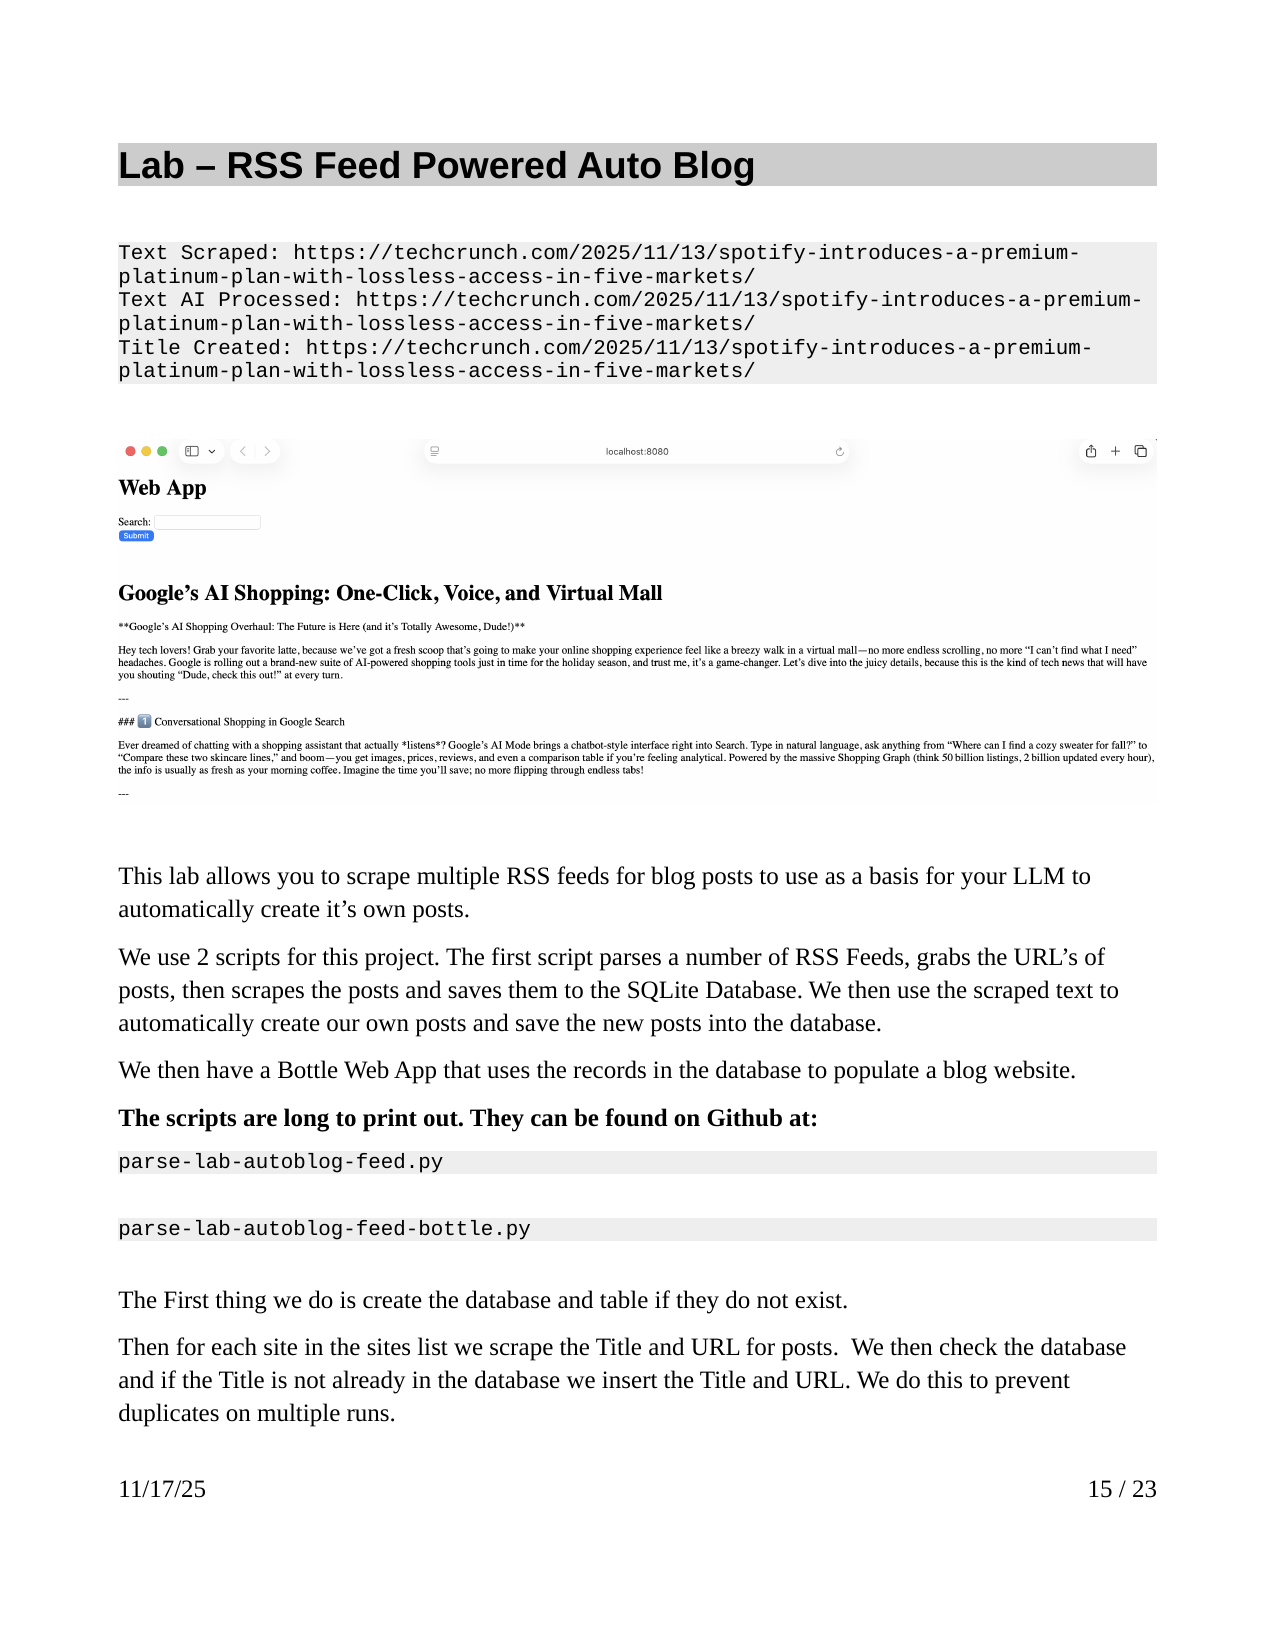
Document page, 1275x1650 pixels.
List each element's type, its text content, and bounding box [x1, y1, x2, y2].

text Then for each site in the sites list we scrape the Title and URL for posts. We then check the database and if the Title is not already in the database we insert the Title and URL. We do this to prevent duplicates on multiple runs. [118, 1332, 1157, 1427]
picture [118, 439, 1157, 804]
text Title Created: https://techcrunch.com/2025/11/13/spotify-introduces-a-premium-platinum-plan-with-lossless-access-in-five-markets/ [118, 337, 1157, 384]
text The scripts are long to print out. They can be found on Github at: [118, 1103, 1157, 1132]
text parse-lab-autoblog-feed-bottle.py [118, 1218, 1157, 1241]
text Text Scraped: https://techcrunch.com/2025/11/13/spotify-introduces-a-premium-platinum-plan-with-lossless-access-in-five-markets/ [118, 242, 1157, 289]
text The First thing we do is create the database and table if they do not exist. [118, 1285, 1157, 1313]
text We use 2 scripts for this project. The first script parses a number of RSS Feeds, grabs the URL’s of posts, then scrapes the posts and saves them to the SQLite Database. We then use the scraped text to automatically create our own posts and save the new posts into the database. [118, 942, 1157, 1037]
text We then have a Bottle Web App that uses the records in the database to populate a blog website. [118, 1056, 1157, 1084]
subtitle Lab – RSS Feed Powered Auto Blog [118, 143, 1157, 186]
text Text AI Processed: https://techcrunch.com/2025/11/13/spotify-introduces-a-premium-platinum-plan-with-lossless-access-in-five-markets/ [118, 289, 1157, 337]
text parse-lab-autoblog-feed.py [118, 1151, 1157, 1174]
text This lab allows you to scrape multiple RSS feeds for blog posts to use as a basis for your LLM to automatically create it’s own posts. [118, 861, 1157, 923]
